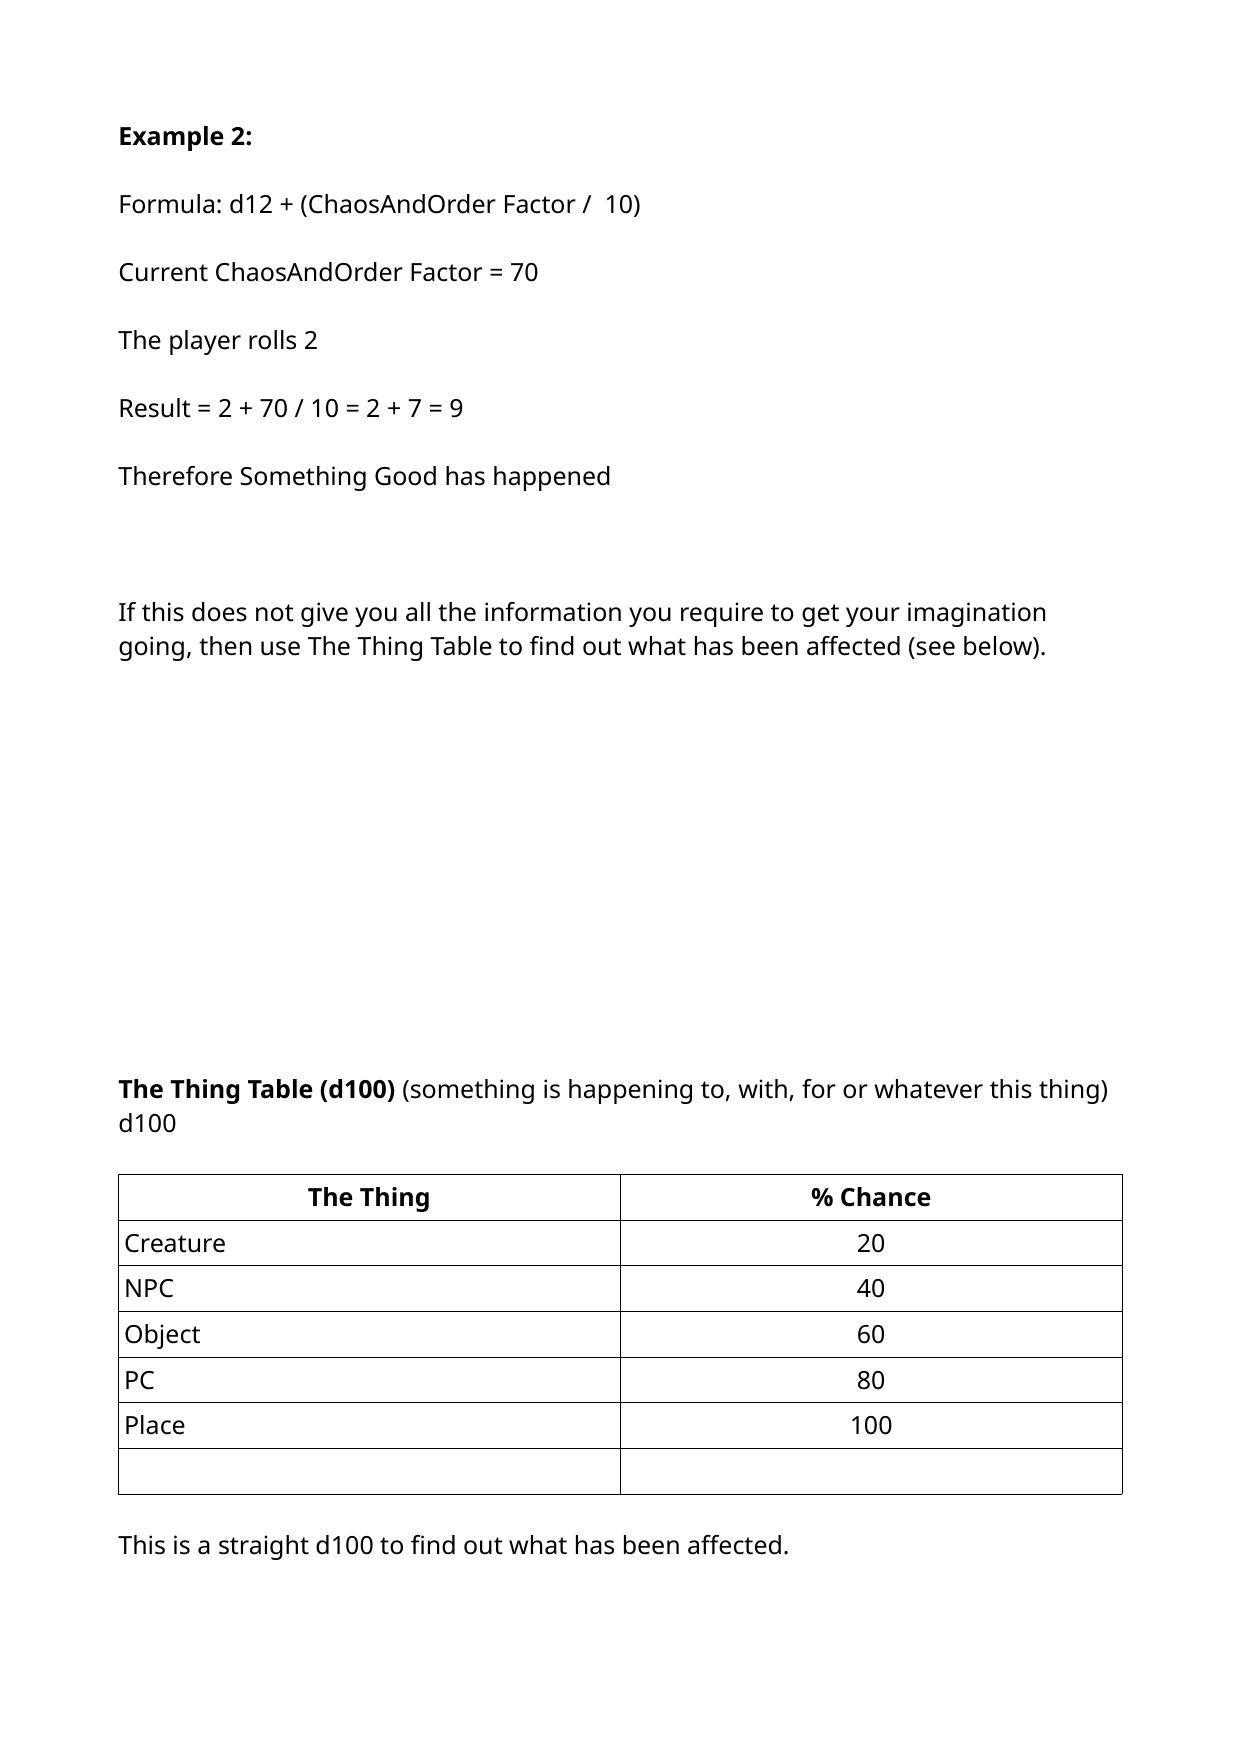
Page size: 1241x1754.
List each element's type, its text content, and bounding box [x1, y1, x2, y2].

table_cell 20 [621, 1221, 1122, 1265]
text Therefore Something Good has happened [118, 459, 1122, 493]
table_header % Chance [621, 1175, 1122, 1220]
table_cell 100 [621, 1403, 1122, 1448]
table_cell Object [119, 1312, 620, 1357]
text d100 [118, 1106, 1122, 1140]
text Example 2: [118, 118, 1122, 152]
table_cell [119, 1449, 620, 1493]
text This is a straight d100 to find out what has been affected. [118, 1528, 1122, 1562]
table_cell [621, 1449, 1122, 1493]
text Formula: d12 + (ChaosAndOrder Factor / 10) [118, 186, 1122, 220]
text The player rolls 2 [118, 322, 1122, 357]
table_cell Place [119, 1403, 620, 1448]
text Result = 2 + 70 / 10 = 2 + 7 = 9 [118, 391, 1122, 425]
table_cell 60 [621, 1312, 1122, 1357]
table_cell PC [119, 1358, 620, 1402]
table_cell 40 [621, 1266, 1122, 1311]
text The Thing Table (d100) (something is happening to, with, for or whatever this thing) [118, 1072, 1122, 1106]
table_header The Thing [119, 1175, 620, 1220]
text If this does not give you all the information you require to get your imagination going, then use The Thing Table to find out what has been affected (see below). [118, 595, 1122, 663]
table_cell NPC [119, 1266, 620, 1311]
table_cell Creature [119, 1221, 620, 1265]
table_cell 80 [621, 1358, 1122, 1402]
text Current ChaosAndOrder Factor = 70 [118, 254, 1122, 288]
